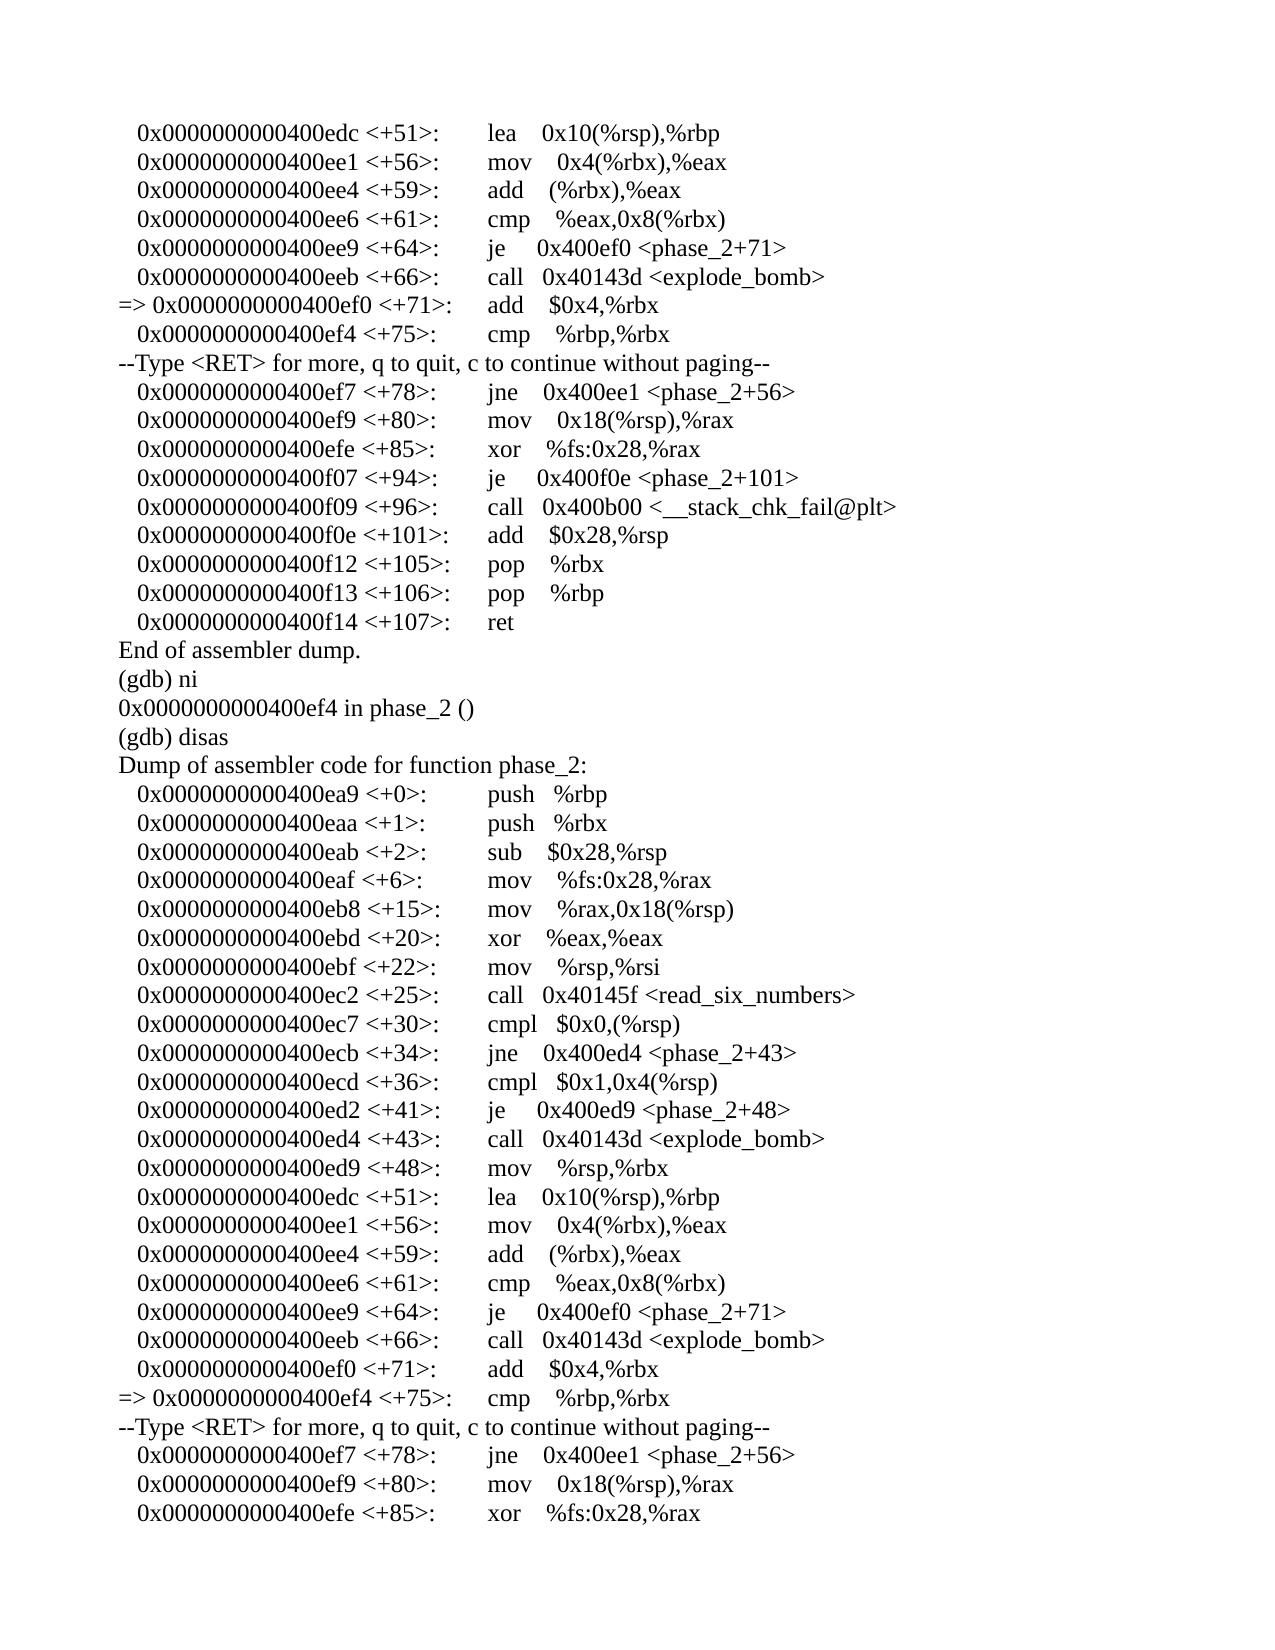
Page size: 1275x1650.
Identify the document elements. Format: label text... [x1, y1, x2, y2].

text 0x0000000000400ef4 <+75>: cmp %rbp,%rbx [118, 319, 1157, 348]
text 0x0000000000400eaf <+6>: mov %fs:0x28,%rax [118, 866, 1157, 894]
text 0x0000000000400ee1 <+56>: mov 0x4(%rbx),%eax [118, 147, 1157, 176]
text 0x0000000000400edc <+51>: lea 0x10(%rsp),%rbp [118, 1182, 1157, 1211]
text 0x0000000000400eab <+2>: sub $0x28,%rsp [118, 837, 1157, 866]
text (gdb) ni [118, 664, 1157, 693]
text 0x0000000000400f09 <+96>: call 0x400b00 <__stack_chk_fail@plt> [118, 492, 1157, 521]
text 0x0000000000400ea9 <+0>: push %rbp [118, 779, 1157, 808]
text 0x0000000000400ef9 <+80>: mov 0x18(%rsp),%rax [118, 1469, 1157, 1498]
text 0x0000000000400efe <+85>: xor %fs:0x28,%rax [118, 434, 1157, 463]
text 0x0000000000400f12 <+105>: pop %rbx [118, 549, 1157, 578]
text 0x0000000000400efe <+85>: xor %fs:0x28,%rax [118, 1498, 1157, 1527]
text 0x0000000000400ec2 <+25>: call 0x40145f <read_six_numbers> [118, 981, 1157, 1009]
text 0x0000000000400eeb <+66>: call 0x40143d <explode_bomb> [118, 1326, 1157, 1354]
text 0x0000000000400ec7 <+30>: cmpl $0x0,(%rsp) [118, 1009, 1157, 1038]
text 0x0000000000400ee4 <+59>: add (%rbx),%eax [118, 176, 1157, 204]
text 0x0000000000400eaa <+1>: push %rbx [118, 808, 1157, 837]
text (gdb) disas [118, 722, 1157, 751]
text 0x0000000000400ee4 <+59>: add (%rbx),%eax [118, 1239, 1157, 1268]
text 0x0000000000400ee9 <+64>: je 0x400ef0 <phase_2+71> [118, 1297, 1157, 1326]
text 0x0000000000400ebf <+22>: mov %rsp,%rsi [118, 952, 1157, 981]
text --Type <RET> for more, q to quit, c to continue without paging-- [118, 1412, 1157, 1441]
text 0x0000000000400ebd <+20>: xor %eax,%eax [118, 923, 1157, 952]
text 0x0000000000400f14 <+107>: ret [118, 607, 1157, 636]
text 0x0000000000400ed9 <+48>: mov %rsp,%rbx [118, 1153, 1157, 1182]
text 0x0000000000400ecd <+36>: cmpl $0x1,0x4(%rsp) [118, 1067, 1157, 1096]
text 0x0000000000400ee6 <+61>: cmp %eax,0x8(%rbx) [118, 204, 1157, 233]
text 0x0000000000400ef9 <+80>: mov 0x18(%rsp),%rax [118, 406, 1157, 434]
text 0x0000000000400ee9 <+64>: je 0x400ef0 <phase_2+71> [118, 233, 1157, 262]
text 0x0000000000400ef4 in phase_2 () [118, 693, 1157, 722]
text => 0x0000000000400ef0 <+71>: add $0x4,%rbx [118, 291, 1157, 319]
text 0x0000000000400eeb <+66>: call 0x40143d <explode_bomb> [118, 262, 1157, 291]
text => 0x0000000000400ef4 <+75>: cmp %rbp,%rbx [118, 1383, 1157, 1412]
text 0x0000000000400ef0 <+71>: add $0x4,%rbx [118, 1354, 1157, 1383]
text --Type <RET> for more, q to quit, c to continue without paging-- [118, 348, 1157, 377]
text Dump of assembler code for function phase_2: [118, 751, 1157, 779]
text 0x0000000000400ef7 <+78>: jne 0x400ee1 <phase_2+56> [118, 377, 1157, 406]
text 0x0000000000400eb8 <+15>: mov %rax,0x18(%rsp) [118, 894, 1157, 923]
text 0x0000000000400f07 <+94>: je 0x400f0e <phase_2+101> [118, 463, 1157, 492]
text 0x0000000000400ecb <+34>: jne 0x400ed4 <phase_2+43> [118, 1038, 1157, 1067]
text 0x0000000000400f0e <+101>: add $0x28,%rsp [118, 521, 1157, 549]
text 0x0000000000400ef7 <+78>: jne 0x400ee1 <phase_2+56> [118, 1441, 1157, 1469]
text 0x0000000000400f13 <+106>: pop %rbp [118, 578, 1157, 607]
text 0x0000000000400ed2 <+41>: je 0x400ed9 <phase_2+48> [118, 1096, 1157, 1124]
text 0x0000000000400edc <+51>: lea 0x10(%rsp),%rbp [118, 118, 1157, 147]
text End of assembler dump. [118, 636, 1157, 664]
text 0x0000000000400ee6 <+61>: cmp %eax,0x8(%rbx) [118, 1268, 1157, 1297]
text 0x0000000000400ee1 <+56>: mov 0x4(%rbx),%eax [118, 1211, 1157, 1239]
text 0x0000000000400ed4 <+43>: call 0x40143d <explode_bomb> [118, 1124, 1157, 1153]
